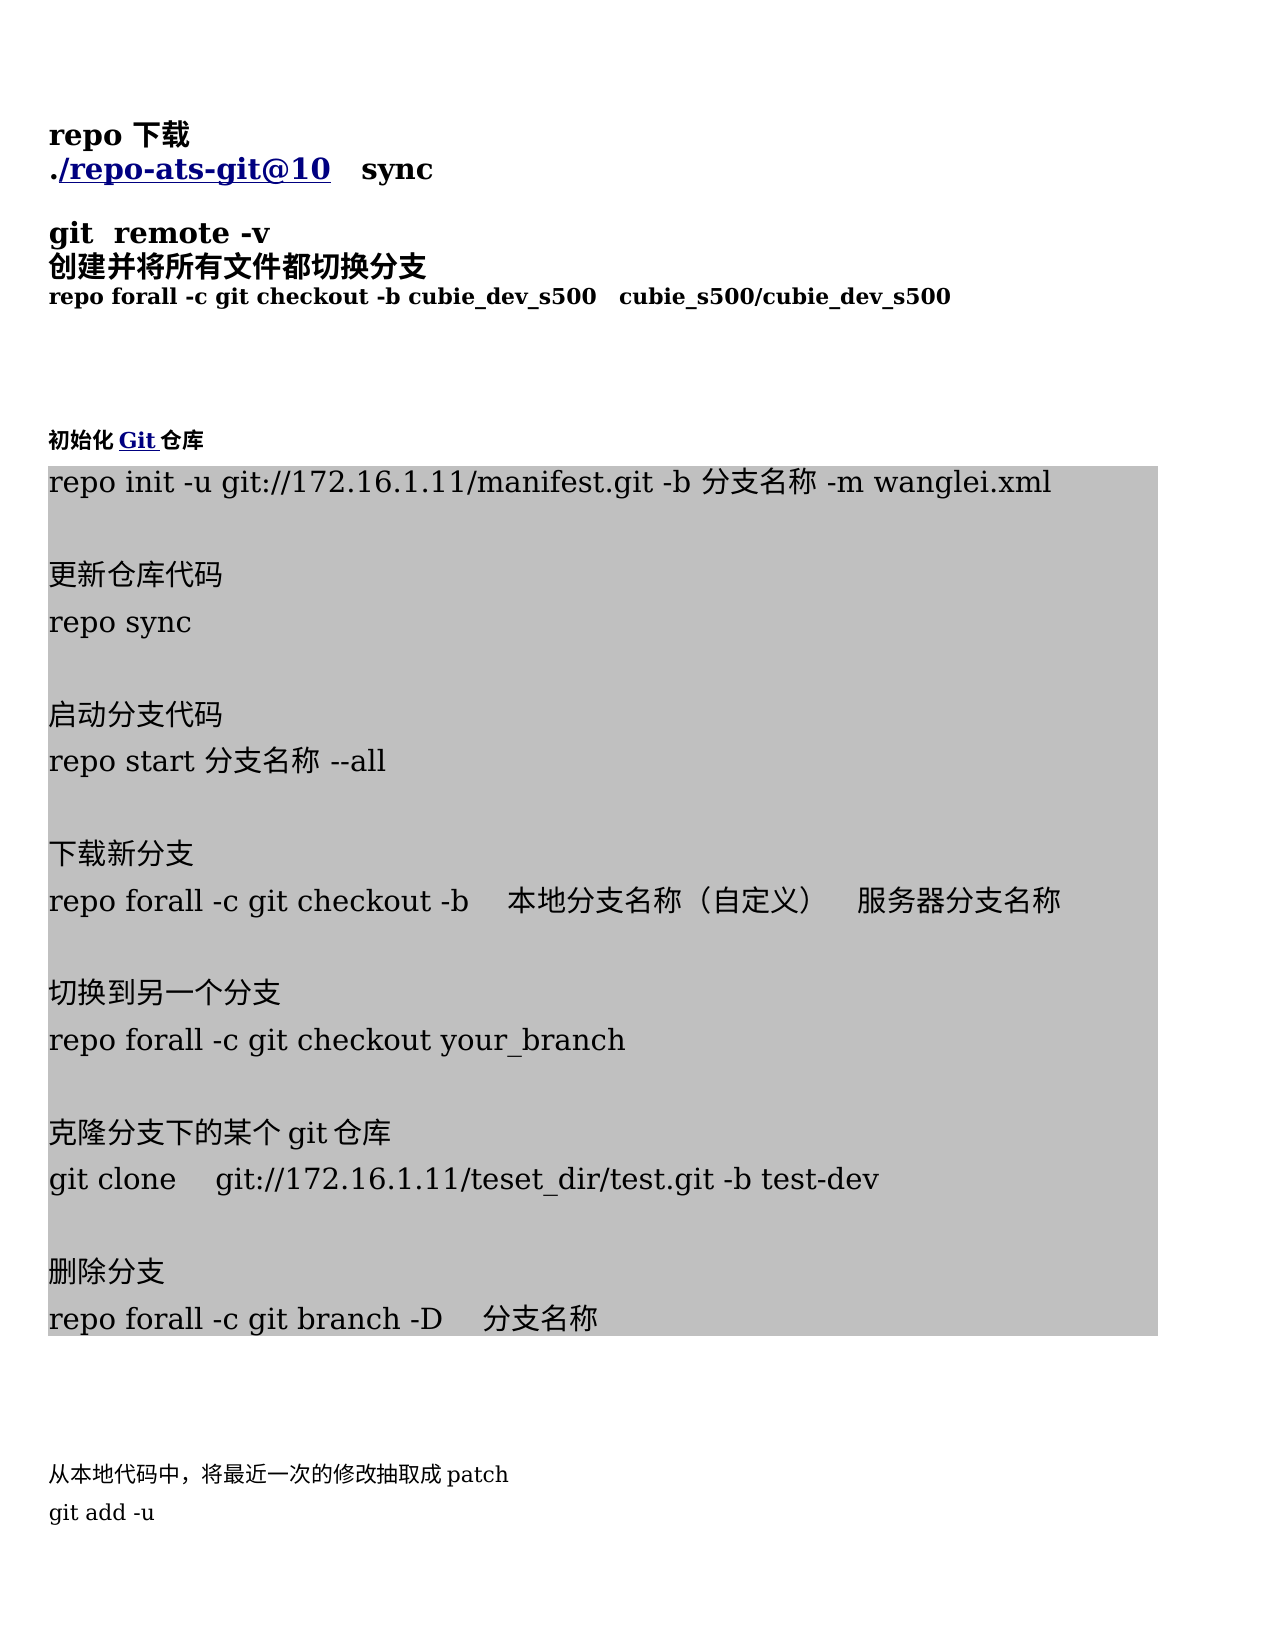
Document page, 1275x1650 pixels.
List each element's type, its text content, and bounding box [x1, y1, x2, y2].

text repo start 分支名称 --all [48, 744, 1158, 778]
text repo forall -c git branch -D 分支名称 [48, 1302, 1158, 1336]
text 从本地代码中，将最近一次的修改抽取成patch [48, 1462, 1158, 1488]
text 切换到另一个分支 [48, 977, 1158, 1011]
text repo 下载 [48, 118, 1158, 152]
text repo forall -c git checkout -b 本地分支名称（自定义） 服务器分支名称 [48, 884, 1158, 918]
text git clone git://172.16.1.11/teset_dir/test.git -b test-dev [48, 1163, 1158, 1197]
text 克隆分支下的某个git仓库 [48, 1116, 1158, 1150]
text 删除分支 [48, 1256, 1158, 1289]
text repo forall -c git checkout -b cubie_dev_s500 cubie_s500/cubie_dev_s500 [48, 284, 1158, 310]
text repo sync [48, 605, 1158, 639]
text 初始化Git仓库 [48, 427, 1158, 453]
text git remote -v [48, 216, 1158, 250]
text 启动分支代码 [48, 698, 1158, 732]
text ./repo-ats-git@10 sync [48, 152, 1158, 187]
text repo forall -c git checkout your_branch [48, 1023, 1158, 1057]
text 更新仓库代码 [48, 559, 1158, 593]
text 下载新分支 [48, 837, 1158, 871]
text repo init -u git://172.16.1.11/manifest.git -b 分支名称 -m wanglei.xml [48, 466, 1158, 500]
text 创建并将所有文件都切换分支 [48, 250, 1158, 284]
text git add -u [48, 1501, 1158, 1526]
